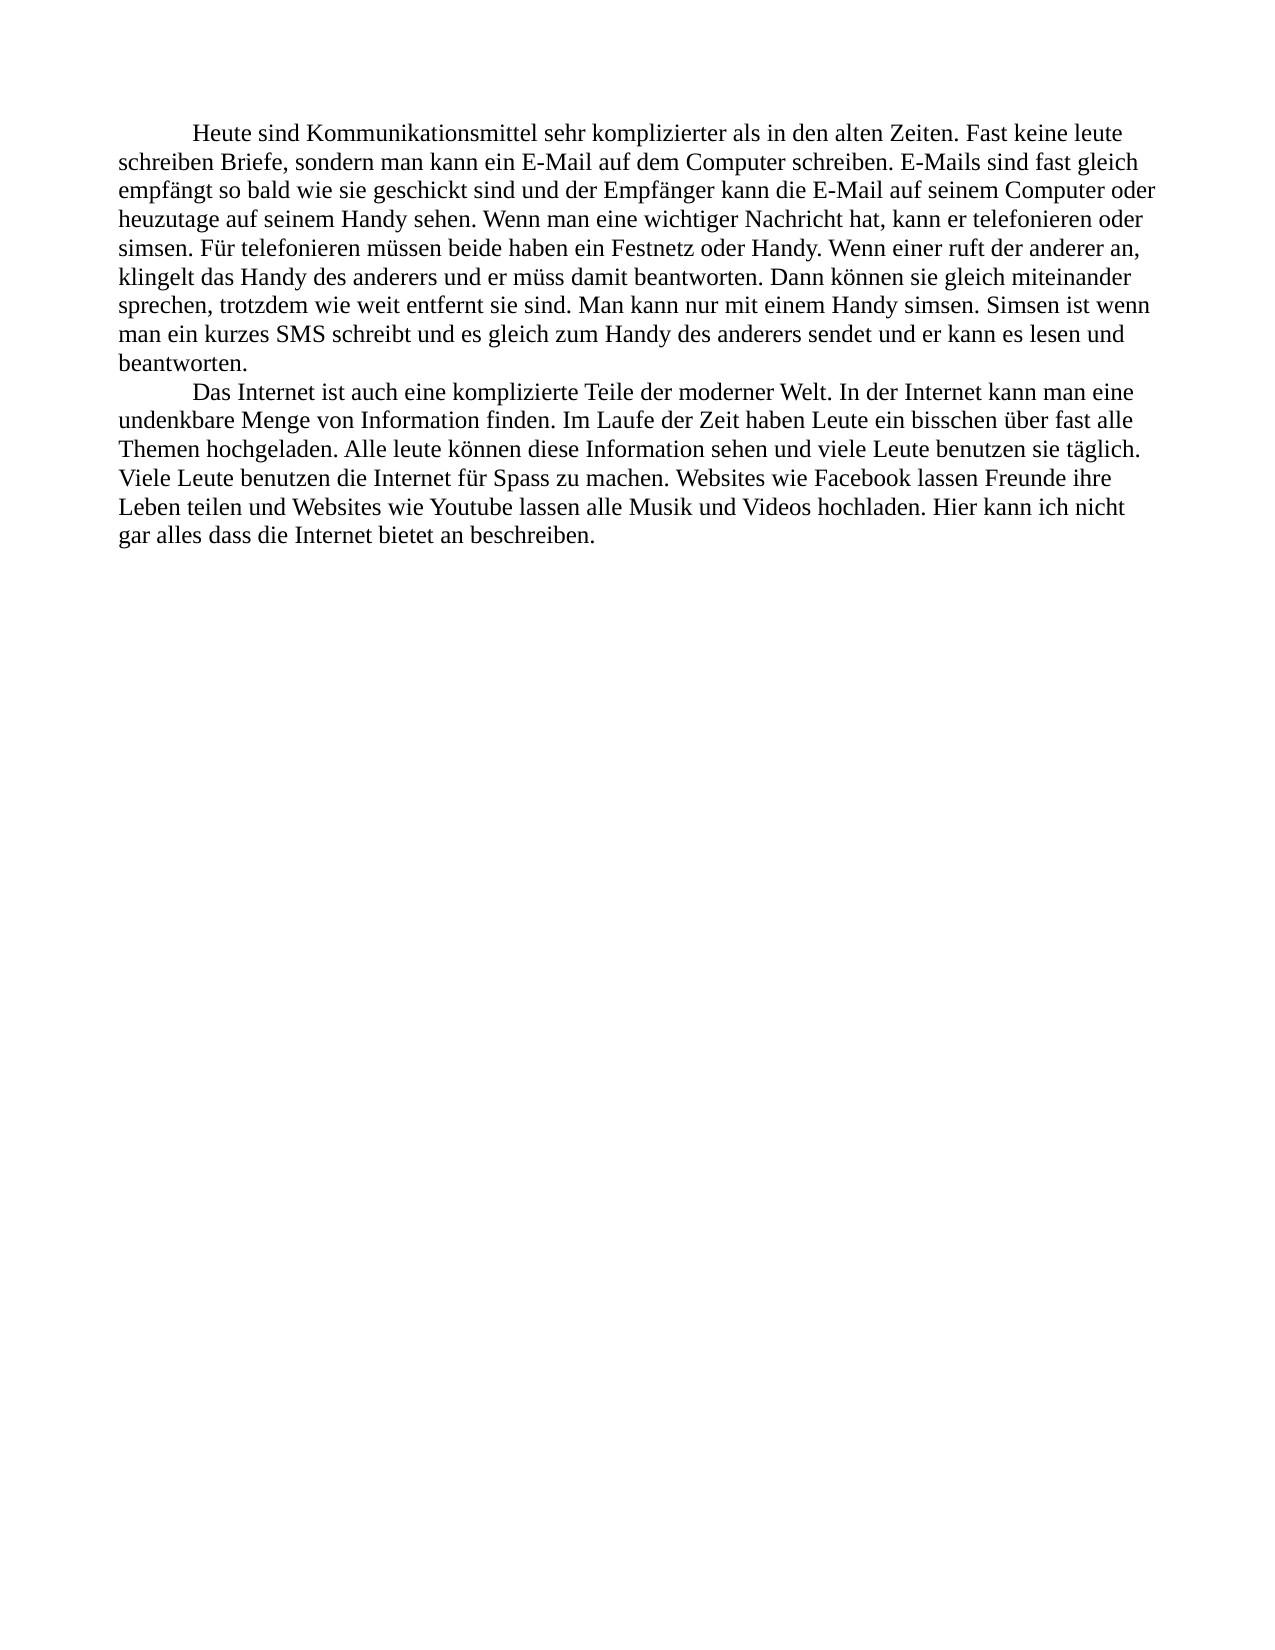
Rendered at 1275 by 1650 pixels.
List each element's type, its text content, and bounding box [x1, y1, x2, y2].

text Heute sind Kommunikationsmittel sehr komplizierter als in den alten Zeiten. Fast keine leute schreiben Briefe, sondern man kann ein E-Mail auf dem Computer schreiben. E-Mails sind fast gleich empfängt so bald wie sie geschickt sind und der Empfänger kann die E-Mail auf seinem Computer oder heuzutage auf seinem Handy sehen. Wenn man eine wichtiger Nachricht hat, kann er telefonieren oder simsen. Für telefonieren müssen beide haben ein Festnetz oder Handy. Wenn einer ruft der anderer an, klingelt das Handy des anderers und er müss damit beantworten. Dann können sie gleich miteinander sprechen, trotzdem wie weit entfernt sie sind. Man kann nur mit einem Handy simsen. Simsen ist wenn man ein kurzes SMS schreibt und es gleich zum Handy des anderers sendet und er kann es lesen und beantworten. Das Internet ist auch eine komplizierte Teile der moderner Welt. In der Internet kann man eine undenkbare Menge von Information finden. Im Laufe der Zeit haben Leute ein bisschen über fast alle Themen hochgeladen. Alle leute können diese Information sehen und viele Leute benutzen sie täglich. Viele Leute benutzen die Internet für Spass zu machen. Websites wie Facebook lassen Freunde ihre Leben teilen und Websites wie Youtube lassen alle Musik und Videos hochladen. Hier kann ich nicht gar alles dass die Internet bietet an beschreiben. [118, 118, 1157, 549]
